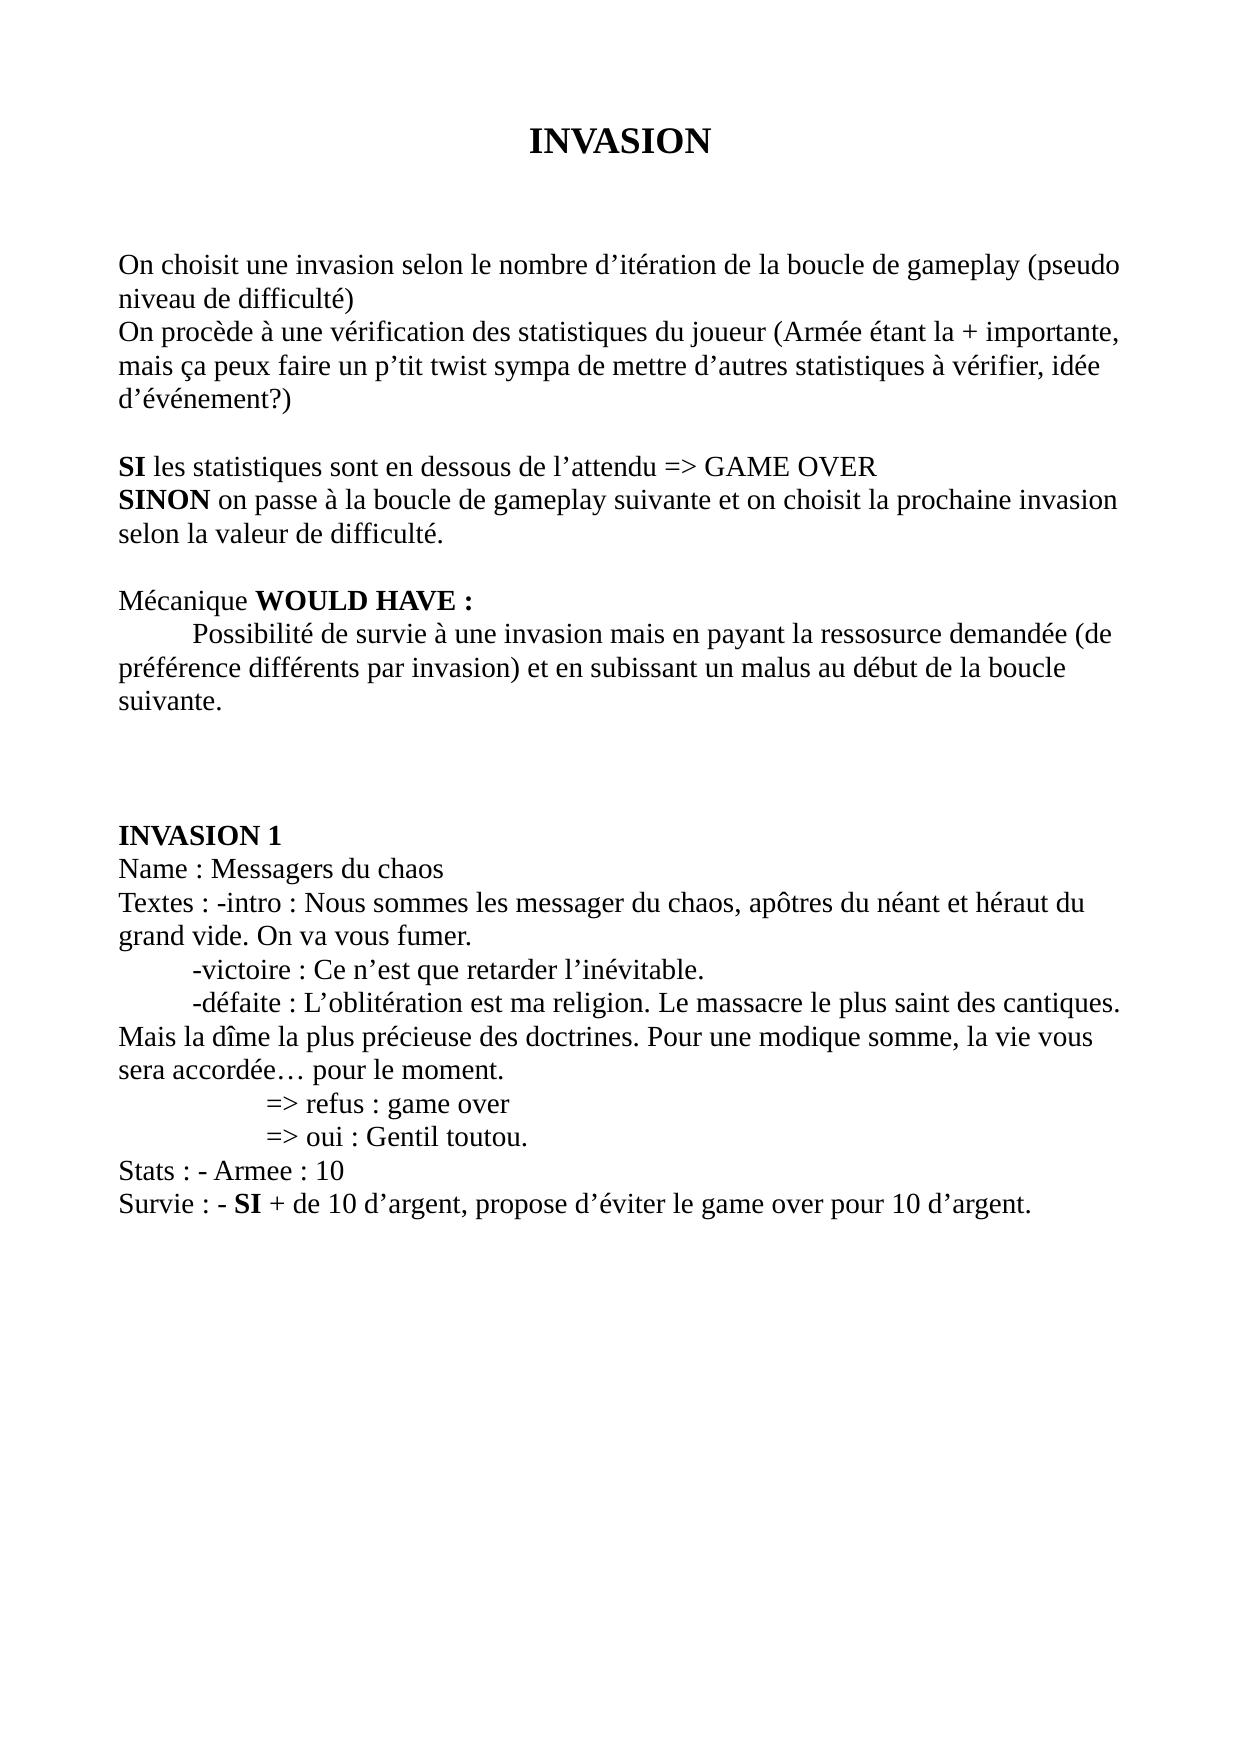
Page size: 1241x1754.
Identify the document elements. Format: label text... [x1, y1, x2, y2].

text Survie : - SI + de 10 d’argent, propose d’éviter le game over pour 10 d’argent. [118, 1187, 1122, 1220]
text Textes : -intro : Nous sommes les messager du chaos, apôtres du néant et héraut du grand vide. On va vous fumer. [118, 885, 1122, 952]
text -victoire : Ce n’est que retarder l’inévitable. [118, 952, 1122, 985]
text SI les statistiques sont en dessous de l’attendu => GAME OVER [118, 449, 1122, 482]
text -défaite : L’oblitération est ma religion. Le massacre le plus saint des cantiques. Mais la dîme la plus précieuse des doctrines. Pour une modique somme, la vie vous sera accordée… pour le moment. [118, 985, 1122, 1086]
text Stats : - Armee : 10 [118, 1153, 1122, 1187]
text INVASION 1 [118, 818, 1122, 851]
text INVASION [118, 118, 1122, 161]
text => refus : game over [118, 1086, 1122, 1119]
text On choisit une invasion selon le nombre d’itération de la boucle de gameplay (pseudo niveau de difficulté) [118, 247, 1122, 314]
text => oui : Gentil toutou. [118, 1119, 1122, 1153]
text On procède à une vérification des statistiques du joueur (Armée étant la + importante, mais ça peux faire un p’tit twist sympa de mettre d’autres statistiques à vérifier, idée d’événement?) [118, 314, 1122, 415]
text SINON on passe à la boucle de gameplay suivante et on choisit la prochaine invasion selon la valeur de difficulté. [118, 482, 1122, 549]
text Possibilité de survie à une invasion mais en payant la ressosurce demandée (de préférence différents par invasion) et en subissant un malus au début de la boucle suivante. [118, 616, 1122, 717]
text Mécanique WOULD HAVE : [118, 583, 1122, 616]
text Name : Messagers du chaos [118, 851, 1122, 885]
